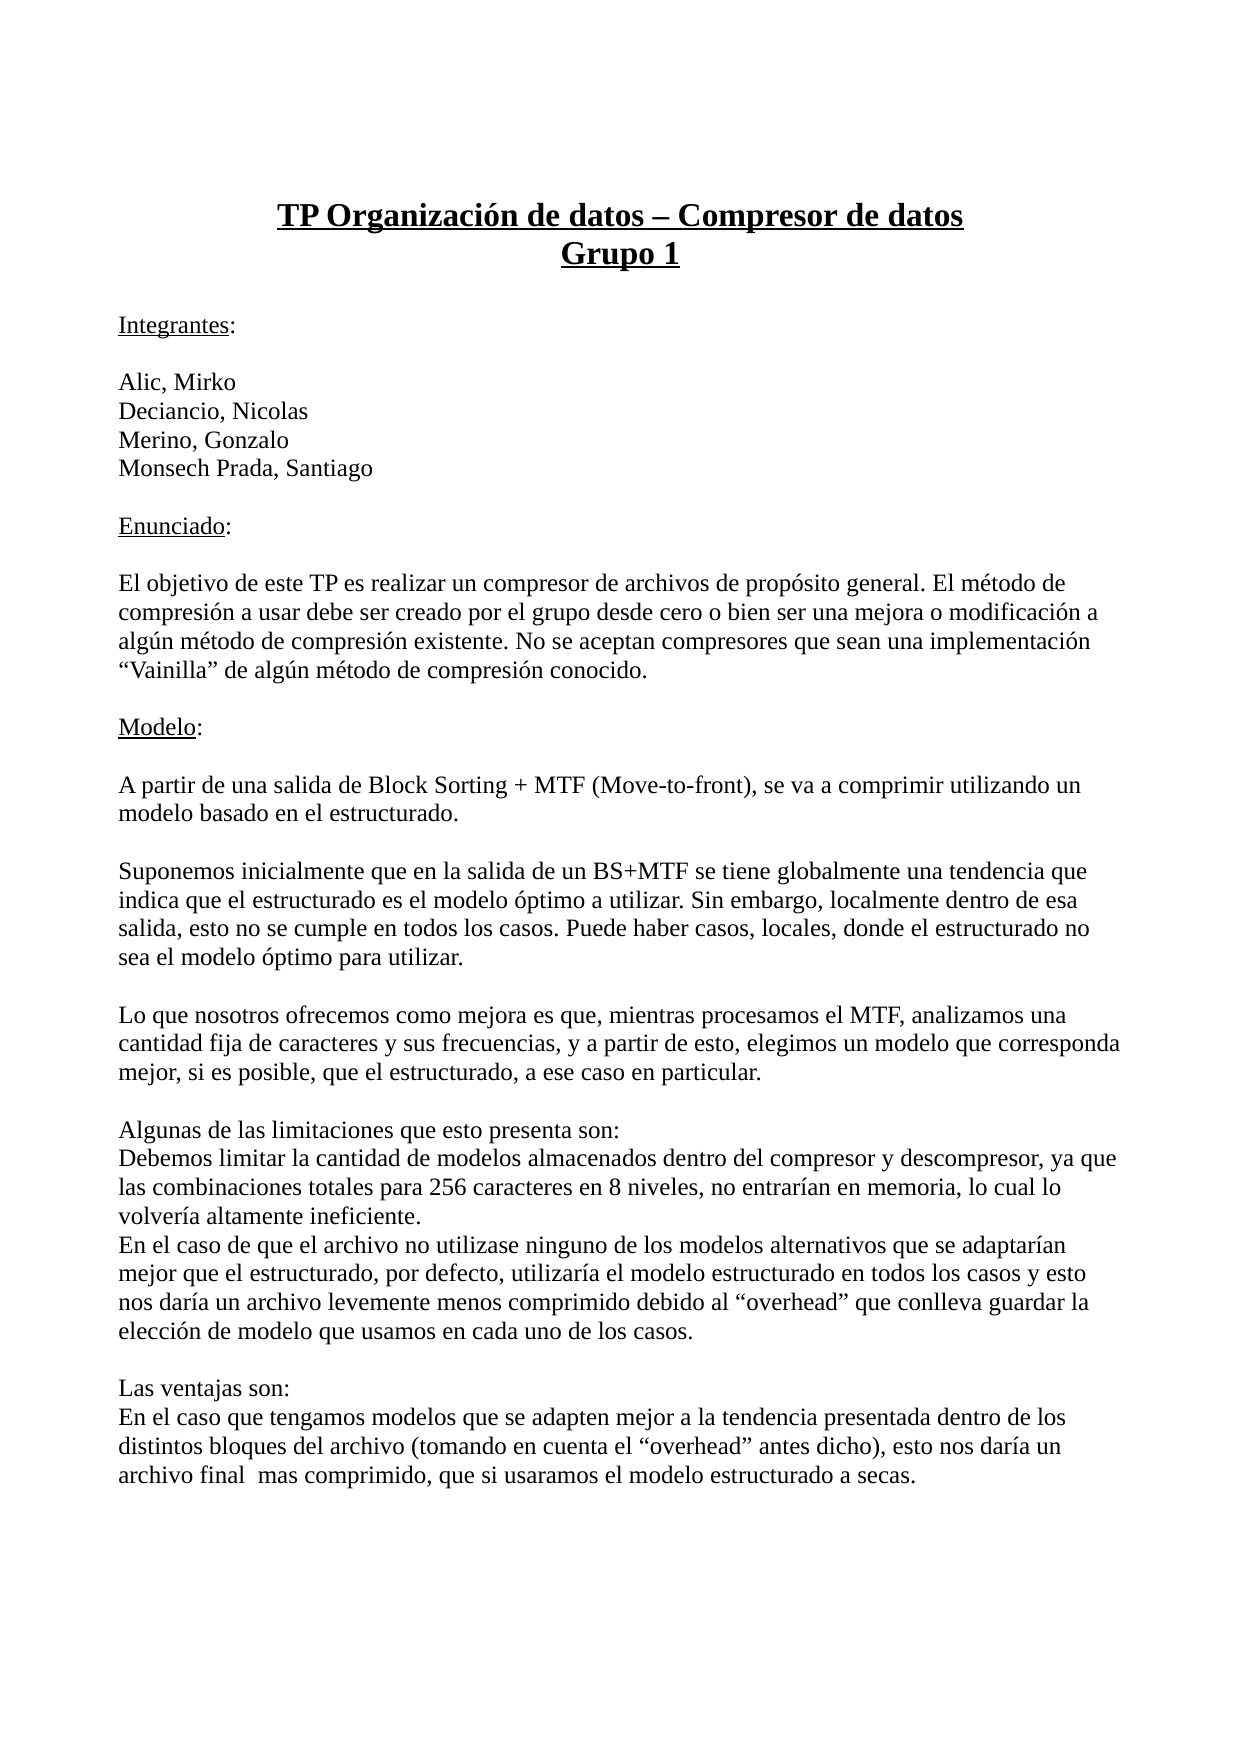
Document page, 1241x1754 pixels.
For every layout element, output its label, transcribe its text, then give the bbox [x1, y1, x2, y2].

text Algunas de las limitaciones que esto presenta son: [118, 1115, 1122, 1143]
text Integrantes: [118, 310, 1122, 338]
text Monsech Prada, Santiago [118, 453, 1122, 482]
text Deciancio, Nicolas [118, 396, 1122, 425]
text Modelo: [118, 712, 1122, 741]
text algún método de compresión existente. No se aceptan compresores que sean una implementación [118, 626, 1122, 655]
text Debemos limitar la cantidad de modelos almacenados dentro del compresor y descompresor, ya que las combinaciones totales para 256 caracteres en 8 niveles, no entrarían en memoria, lo cual lo volvería altamente ineficiente. [118, 1143, 1122, 1230]
text En el caso de que el archivo no utilizase ninguno de los modelos alternativos que se adaptarían mejor que el estructurado, por defecto, utilizaría el modelo estructurado en todos los casos y esto nos daría un archivo levemente menos comprimido debido al “overhead” que conlleva guardar la elección de modelo que usamos en cada uno de los casos. [118, 1230, 1122, 1345]
text El objetivo de este TP es realizar un compresor de archivos de propósito general. El método de [118, 568, 1122, 597]
text TP Organización de datos – Compresor de datos [118, 195, 1122, 233]
text Alic, Mirko [118, 367, 1122, 396]
text Lo que nosotros ofrecemos como mejora es que, mientras procesamos el MTF, analizamos una cantidad fija de caracteres y sus frecuencias, y a partir de esto, elegimos un modelo que corresponda mejor, si es posible, que el estructurado, a ese caso en particular. [118, 1000, 1122, 1086]
text Merino, Gonzalo [118, 425, 1122, 453]
text En el caso que tengamos modelos que se adapten mejor a la tendencia presentada dentro de los distintos bloques del archivo (tomando en cuenta el “overhead” antes dicho), esto nos daría un archivo final mas comprimido, que si usaramos el modelo estructurado a secas. [118, 1402, 1122, 1488]
text Enunciado: [118, 511, 1122, 540]
text Suponemos inicialmente que en la salida de un BS+MTF se tiene globalmente una tendencia que indica que el estructurado es el modelo óptimo a utilizar. Sin embargo, localmente dentro de esa salida, esto no se cumple en todos los casos. Puede haber casos, locales, donde el estructurado no sea el modelo óptimo para utilizar. [118, 856, 1122, 971]
text Las ventajas son: [118, 1373, 1122, 1402]
text Grupo 1 [118, 233, 1122, 271]
text compresión a usar debe ser creado por el grupo desde cero o bien ser una mejora o modificación a [118, 597, 1122, 626]
text “Vainilla” de algún método de compresión conocido. [118, 655, 1122, 683]
text A partir de una salida de Block Sorting + MTF (Move-to-front), se va a comprimir utilizando un modelo basado en el estructurado. [118, 770, 1122, 827]
